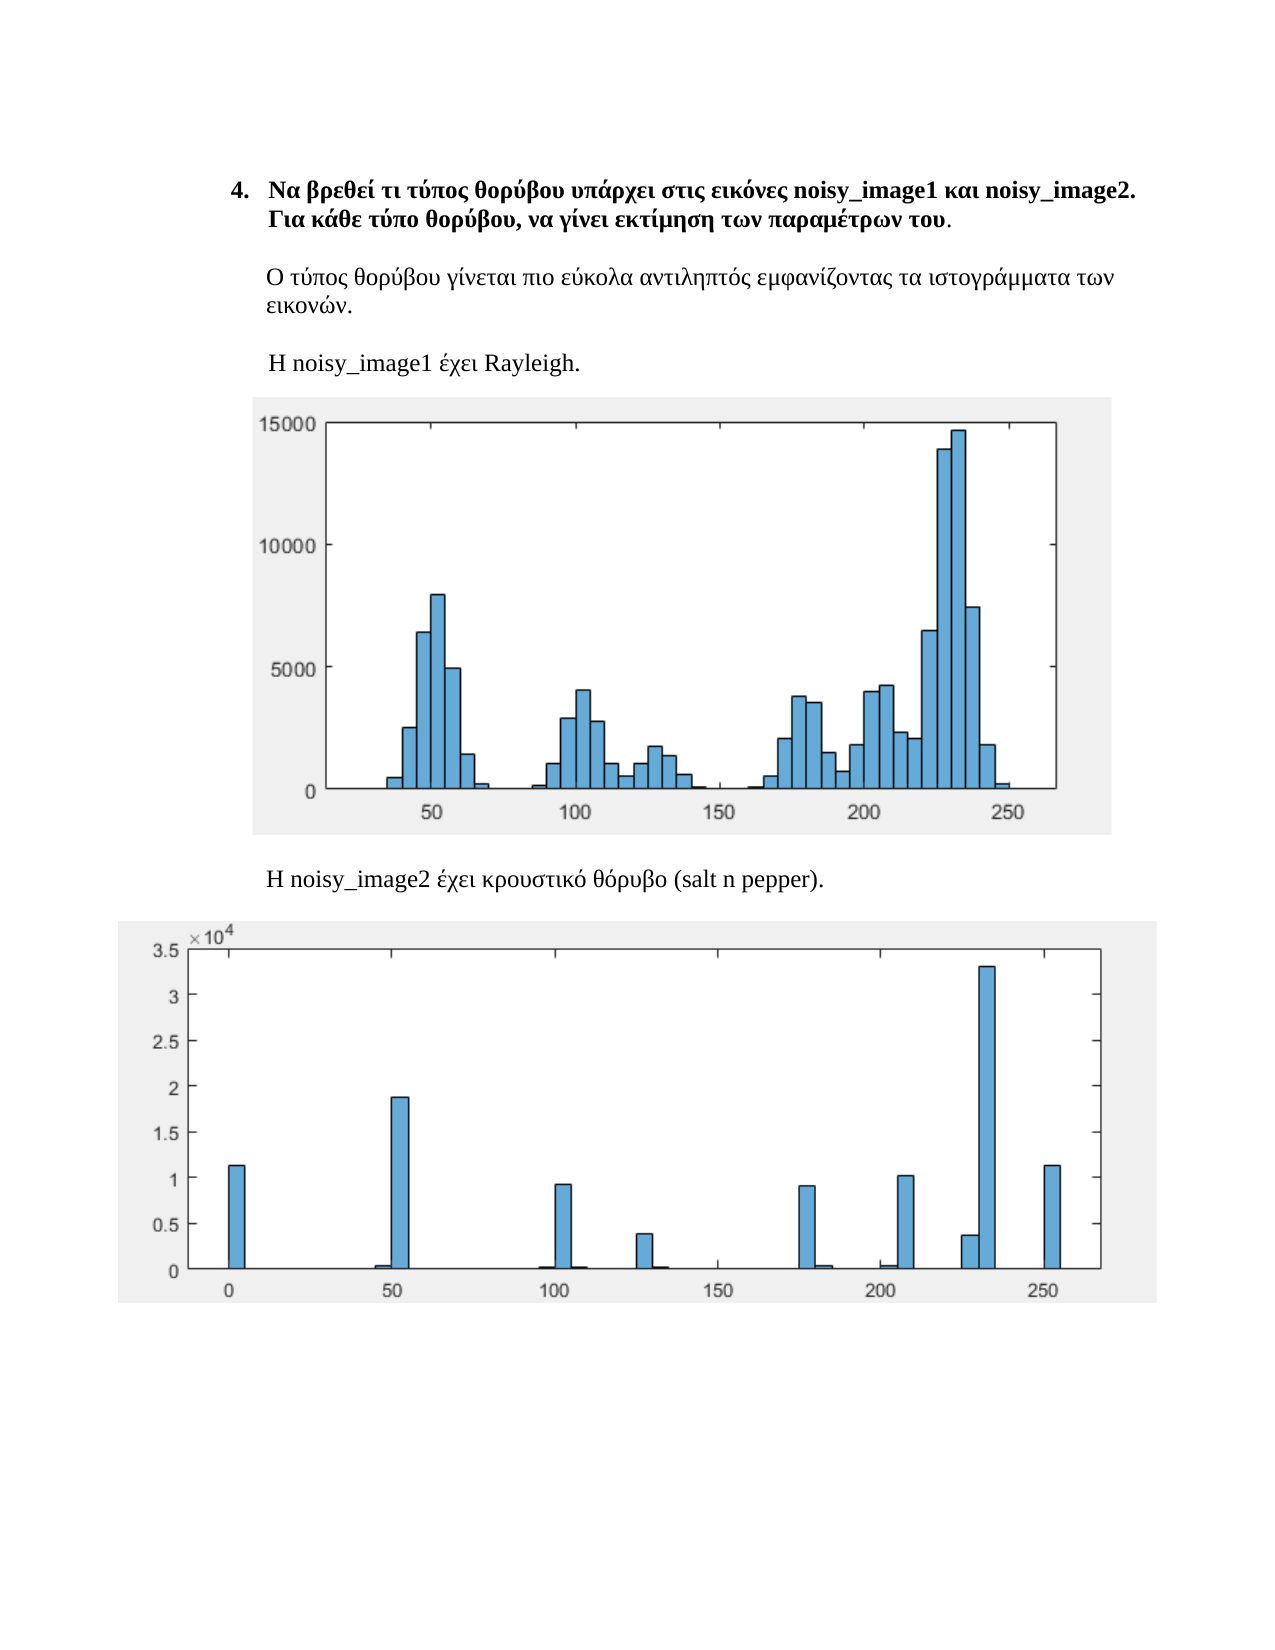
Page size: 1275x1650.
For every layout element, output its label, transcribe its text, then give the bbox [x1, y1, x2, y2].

list Να βρεθεί τι τύπος θορύβου υπάρχει στις εικόνες noisy_image1 και noisy_image2. Για κάθε τύπο θορύβου, να γίνει εκτίμηση των παραμέτρων του. [231, 176, 1157, 233]
picture [118, 921, 1157, 1303]
text Η noisy_image2 έχει κρουστικό θόρυβο (salt n pepper). [118, 864, 1157, 892]
list Η noisy_image1 έχει Rayleigh. [231, 348, 1157, 377]
picture [252, 397, 1112, 835]
text Ο τύπος θορύβου γίνεται πιο εύκολα αντιληπτός εμφανίζοντας τα ιστογράμματα των εικονών. [118, 262, 1157, 319]
